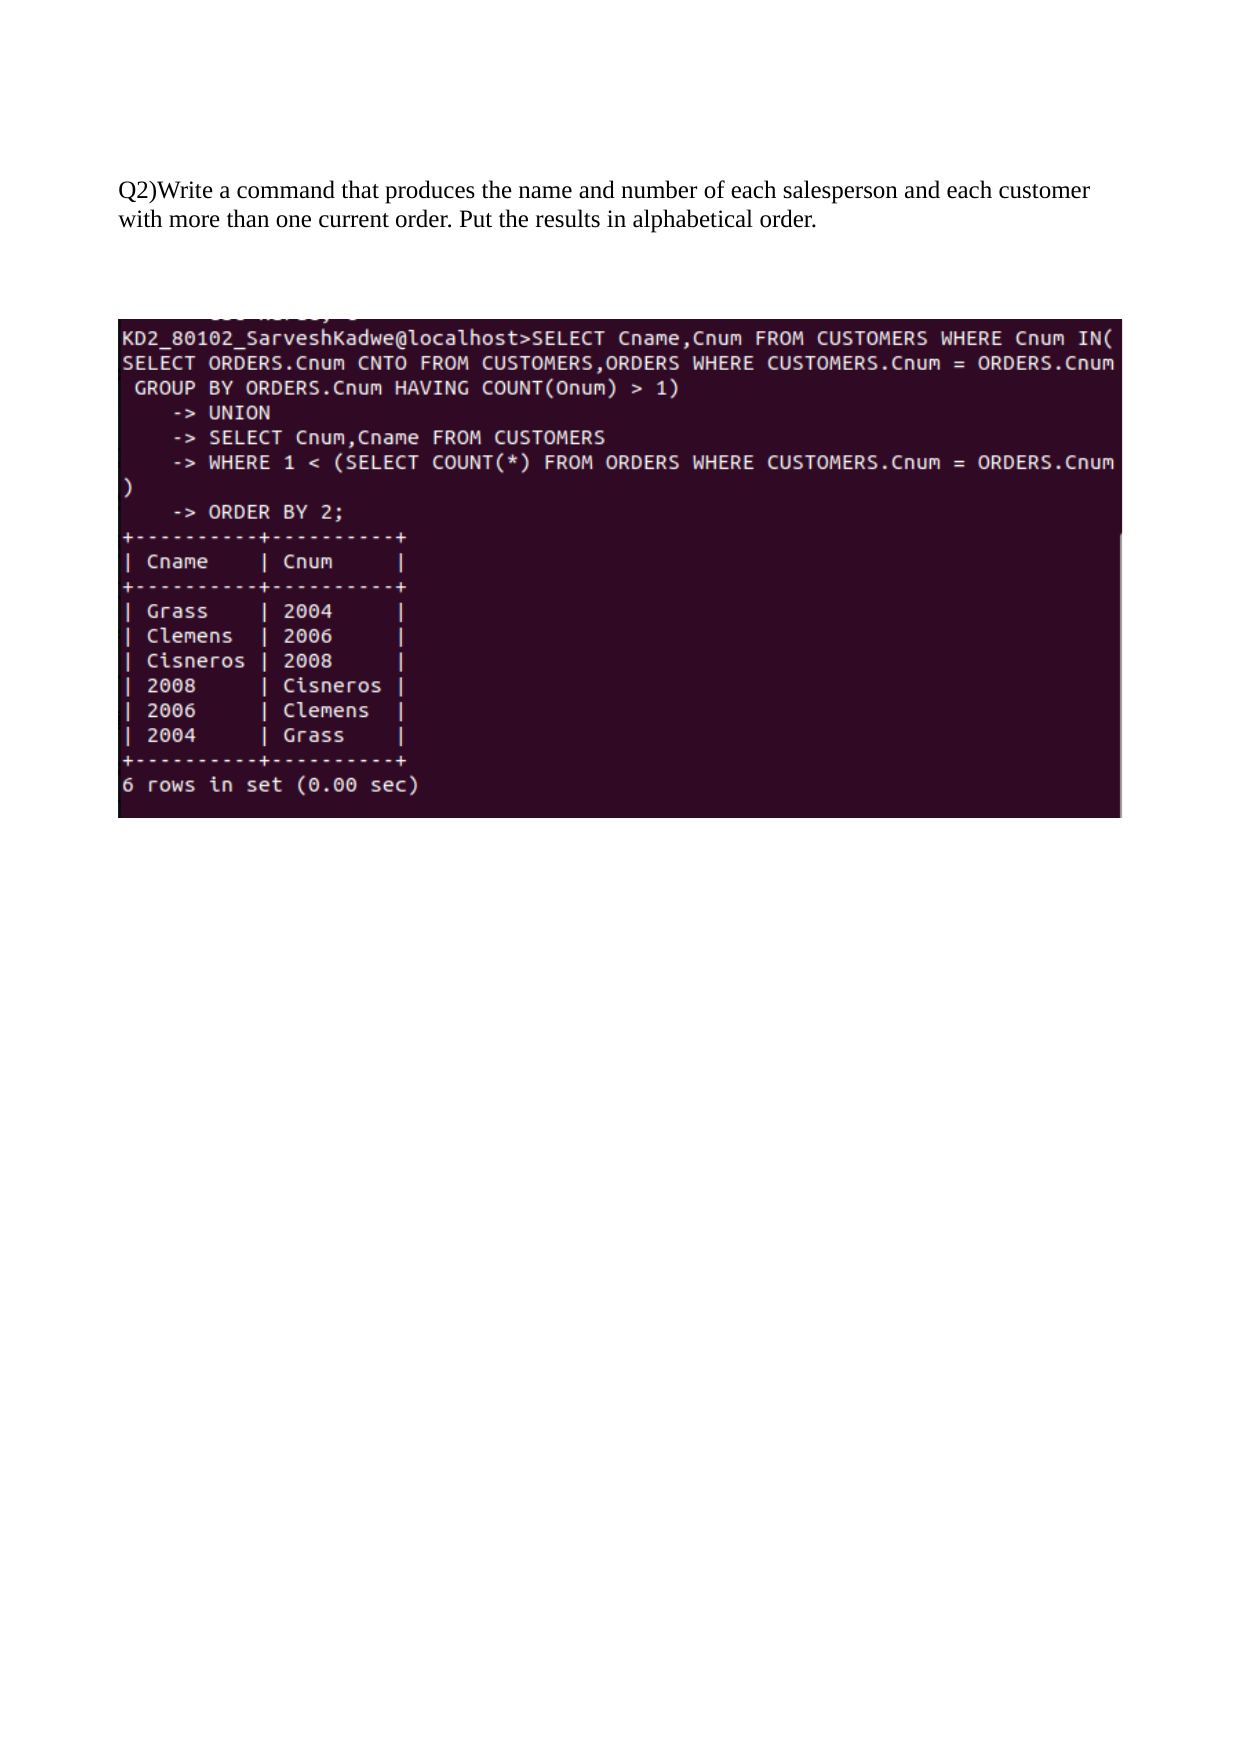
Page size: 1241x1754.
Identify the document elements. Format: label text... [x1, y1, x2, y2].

picture [118, 319, 1123, 818]
text Q2)Write a command that produces the name and number of each salesperson and each customer with more than one current order. Put the results in alphabetical order. [118, 176, 1122, 233]
